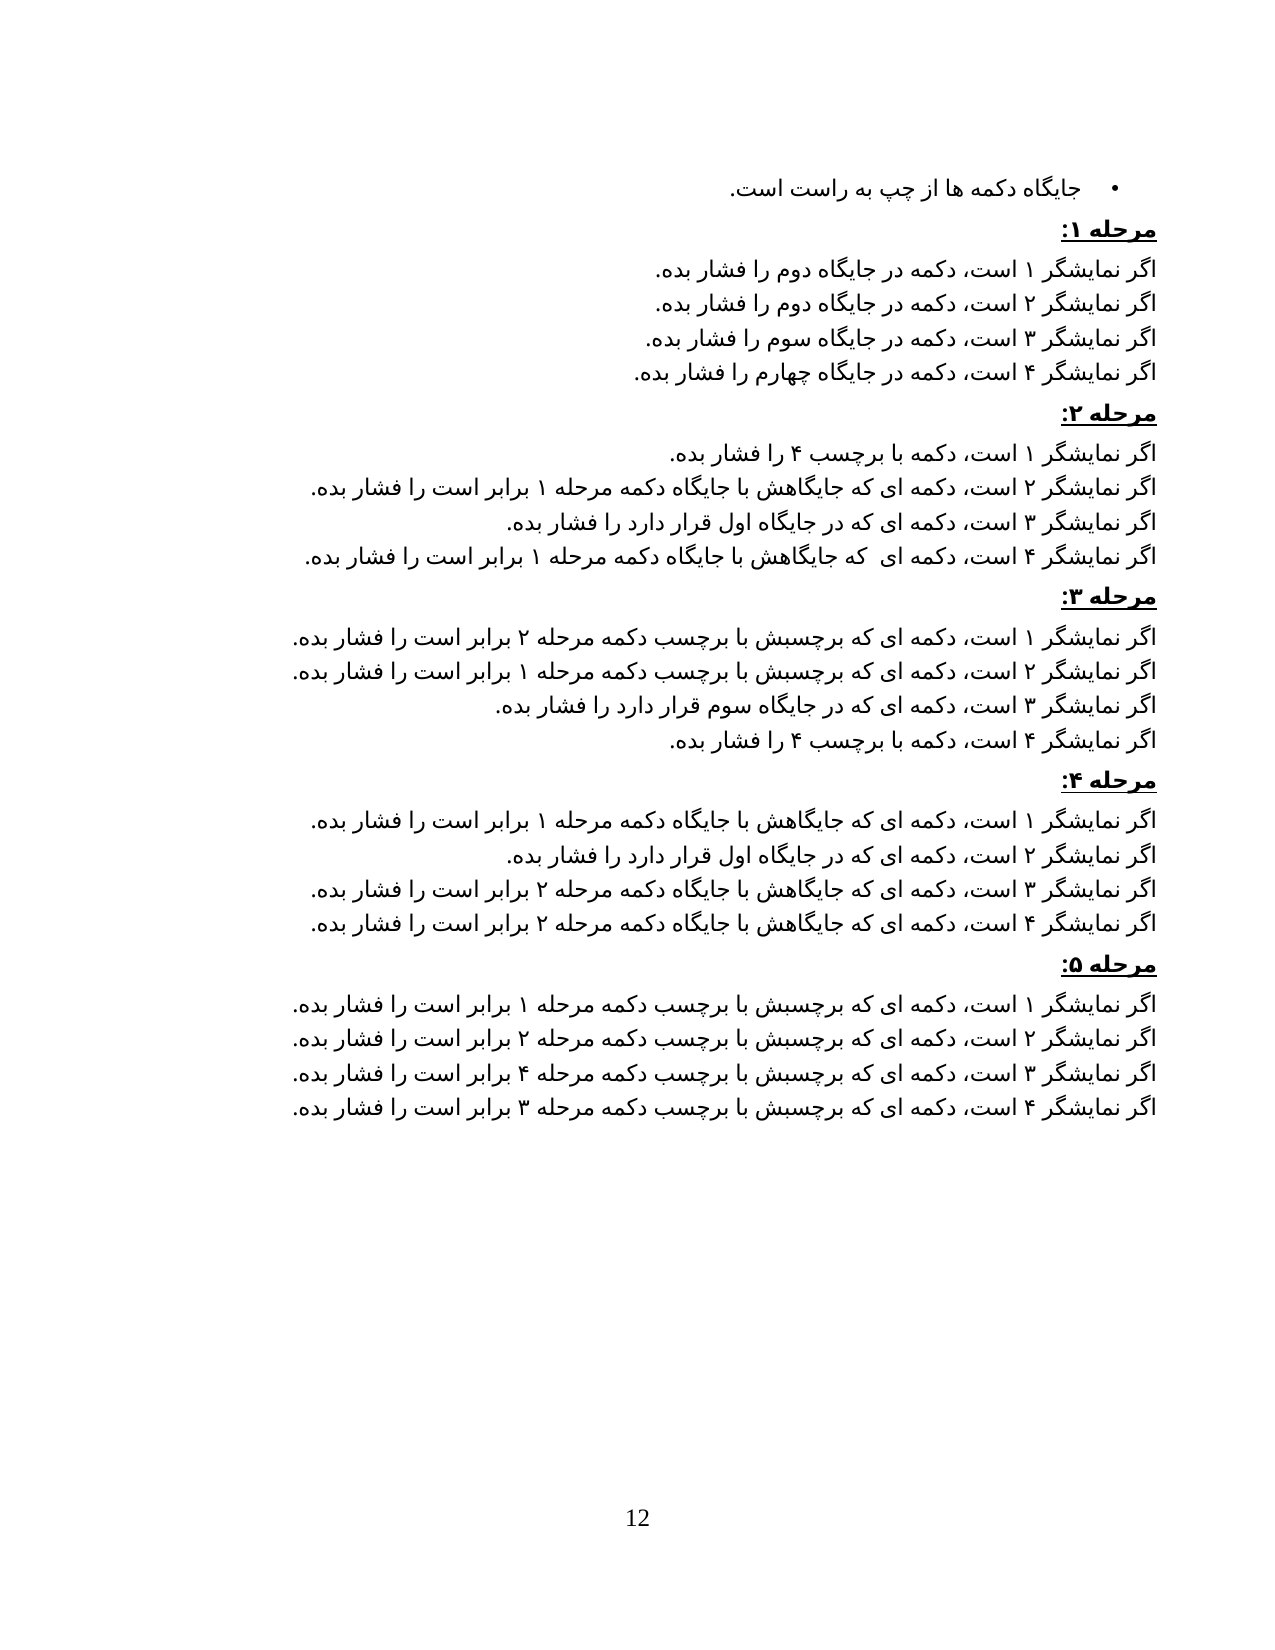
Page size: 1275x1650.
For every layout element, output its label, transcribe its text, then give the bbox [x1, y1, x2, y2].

text اگر نمایشگر ۴ است، دکمه ای که جایگاهش با جایگاه دکمه مرحله ۱ برابر است را فشار بده. [118, 544, 1157, 574]
text اگر نمایشگر ۳ است، دکمه ای که جایگاهش با جایگاه دکمه مرحله ۲ برابر است را فشار بده. [118, 877, 1157, 907]
text اگر نمایشگر ۱ است، دکمه در جایگاه دوم را فشار بده. [118, 257, 1157, 287]
text اگر نمایشگر ۱ است، دکمه ای که جایگاهش با جایگاه دکمه مرحله ۱ برابر است را فشار بده. [118, 808, 1157, 838]
text مرحله ۱: [118, 217, 1157, 247]
text اگر نمایشگر ۲ است، دکمه ای که برچسبش با برچسب دکمه مرحله ۱ برابر است را فشار بده. [118, 659, 1157, 689]
list جایگاه دکمه ها از چپ به راست است. [118, 176, 1119, 206]
text اگر نمایشگر ۱ است، دکمه ای که برچسبش با برچسب دکمه مرحله ۲ برابر است را فشار بده. [118, 624, 1157, 654]
text اگر نمایشگر ۳ است، دکمه ای که برچسبش با برچسب دکمه مرحله ۴ برابر است را فشار بده. [118, 1061, 1157, 1091]
text اگر نمایشگر ۱ است، دکمه با برچسب ۴ را فشار بده. [118, 441, 1157, 471]
text مرحله ۴: [118, 768, 1157, 798]
text مرحله ۳: [118, 584, 1157, 614]
text مرحله ۲: [118, 400, 1157, 430]
text اگر نمایشگر ۳ است، دکمه ای که در جایگاه اول قرار دارد را فشار بده. [118, 509, 1157, 539]
text اگر نمایشگر ۴ است، دکمه در جایگاه چهارم را فشار بده. [118, 360, 1157, 390]
text اگر نمایشگر ۴ است، دکمه ای که جایگاهش با جایگاه دکمه مرحله ۲ برابر است را فشار بده. [118, 911, 1157, 941]
text اگر نمایشگر ۱ است، دکمه ای که برچسبش با برچسب دکمه مرحله ۱ برابر است را فشار بده. [118, 992, 1157, 1022]
text اگر نمایشگر ۳ است، دکمه ای که در جایگاه سوم قرار دارد را فشار بده. [118, 693, 1157, 723]
text اگر نمایشگر ۳ است، دکمه در جایگاه سوم را فشار بده. [118, 326, 1157, 356]
text مرحله ۵: [118, 952, 1157, 982]
text اگر نمایشگر ۲ است، دکمه ای که جایگاهش با جایگاه دکمه مرحله ۱ برابر است را فشار بده. [118, 475, 1157, 505]
text اگر نمایشگر ۲ است، دکمه در جایگاه دوم را فشار بده. [118, 291, 1157, 321]
text اگر نمایشگر ۴ است، دکمه ای که برچسبش با برچسب دکمه مرحله ۳ برابر است را فشار بده. [118, 1095, 1157, 1125]
text اگر نمایشگر ۲ است، دکمه ای که در جایگاه اول قرار دارد را فشار بده. [118, 843, 1157, 872]
text اگر نمایشگر ۴ است، دکمه با برچسب ۴ را فشار بده. [118, 728, 1157, 757]
text اگر نمایشگر ۲ است، دکمه ای که برچسبش با برچسب دکمه مرحله ۲ برابر است را فشار بده. [118, 1026, 1157, 1056]
